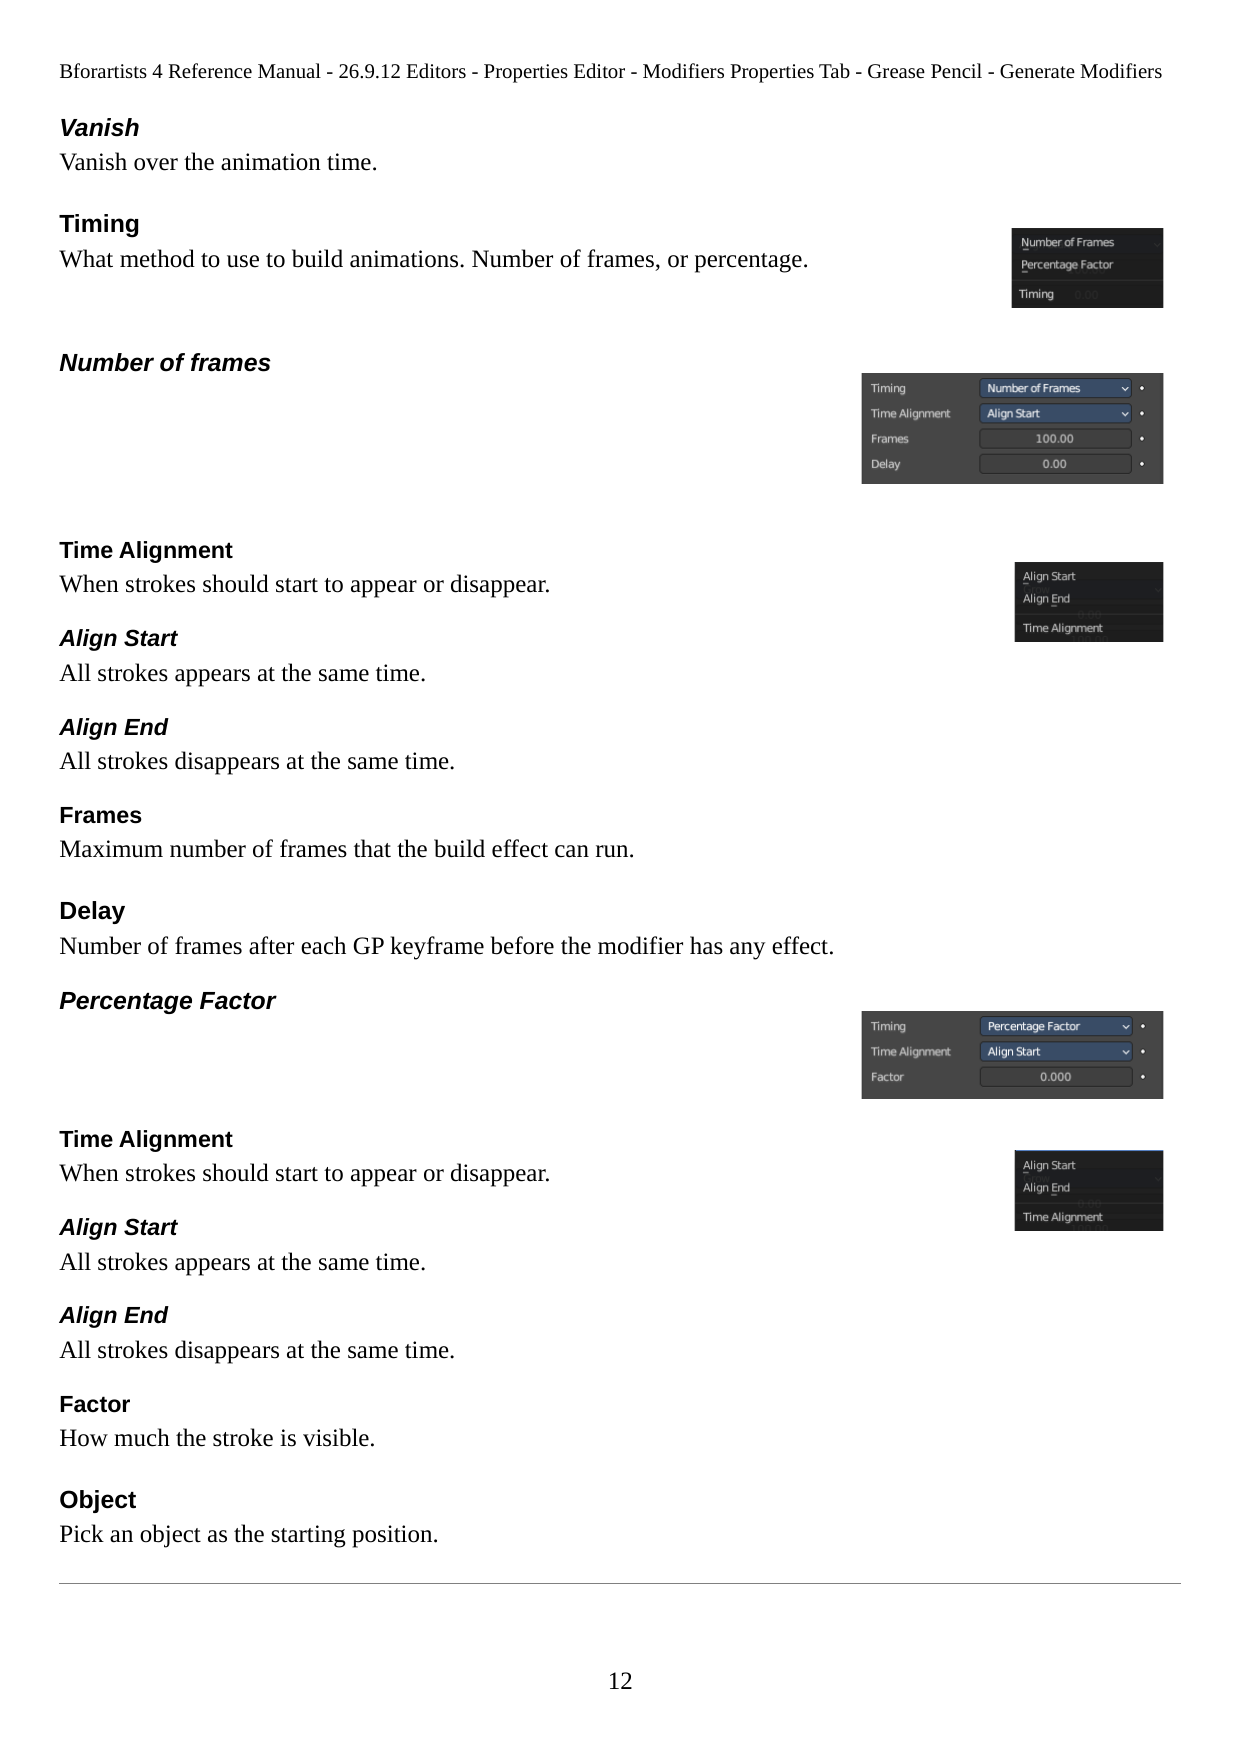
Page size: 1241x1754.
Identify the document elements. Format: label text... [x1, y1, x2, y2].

subtitle Align End [59, 1302, 1181, 1329]
subtitle Align End [59, 713, 1181, 740]
text Pick an object as the starting position. [59, 1519, 1181, 1548]
subtitle Vanish [59, 113, 1181, 141]
subtitle Time Alignment [59, 536, 1181, 563]
text All strokes appears at the same time. [59, 1247, 1181, 1275]
subtitle Percentage Factor [59, 986, 1181, 1014]
subtitle Align Start [59, 1213, 1181, 1240]
text All strokes disappears at the same time. [59, 746, 1181, 775]
subtitle Object [59, 1485, 1181, 1513]
text All strokes appears at the same time. [59, 658, 1181, 686]
text When strokes should start to appear or disappear. [59, 569, 1014, 598]
subtitle Delay [59, 896, 1181, 924]
text Number of frames after each GP keyframe before the modifier has any effect. [59, 931, 1181, 959]
subtitle Frames [59, 801, 1181, 828]
picture [1014, 1150, 1164, 1231]
text All strokes disappears at the same time. [59, 1335, 1181, 1364]
text Maximum number of frames that the build effect can run. [59, 834, 1181, 863]
picture [861, 373, 1164, 484]
text What method to use to build animations. Number of frames, or percentage. [59, 244, 1011, 272]
subtitle Align Start [59, 625, 1181, 651]
text When strokes should start to appear or disappear. [59, 1158, 1014, 1187]
picture [861, 1011, 1164, 1099]
subtitle Timing [59, 209, 1181, 237]
subtitle Time Alignment [59, 1125, 1181, 1152]
picture [1014, 562, 1164, 642]
subtitle Factor [59, 1390, 1181, 1417]
text How much the stroke is visible. [59, 1423, 1181, 1452]
picture [1011, 228, 1164, 308]
text Vanish over the animation time. [59, 147, 1181, 176]
subtitle Number of frames [59, 348, 1181, 377]
